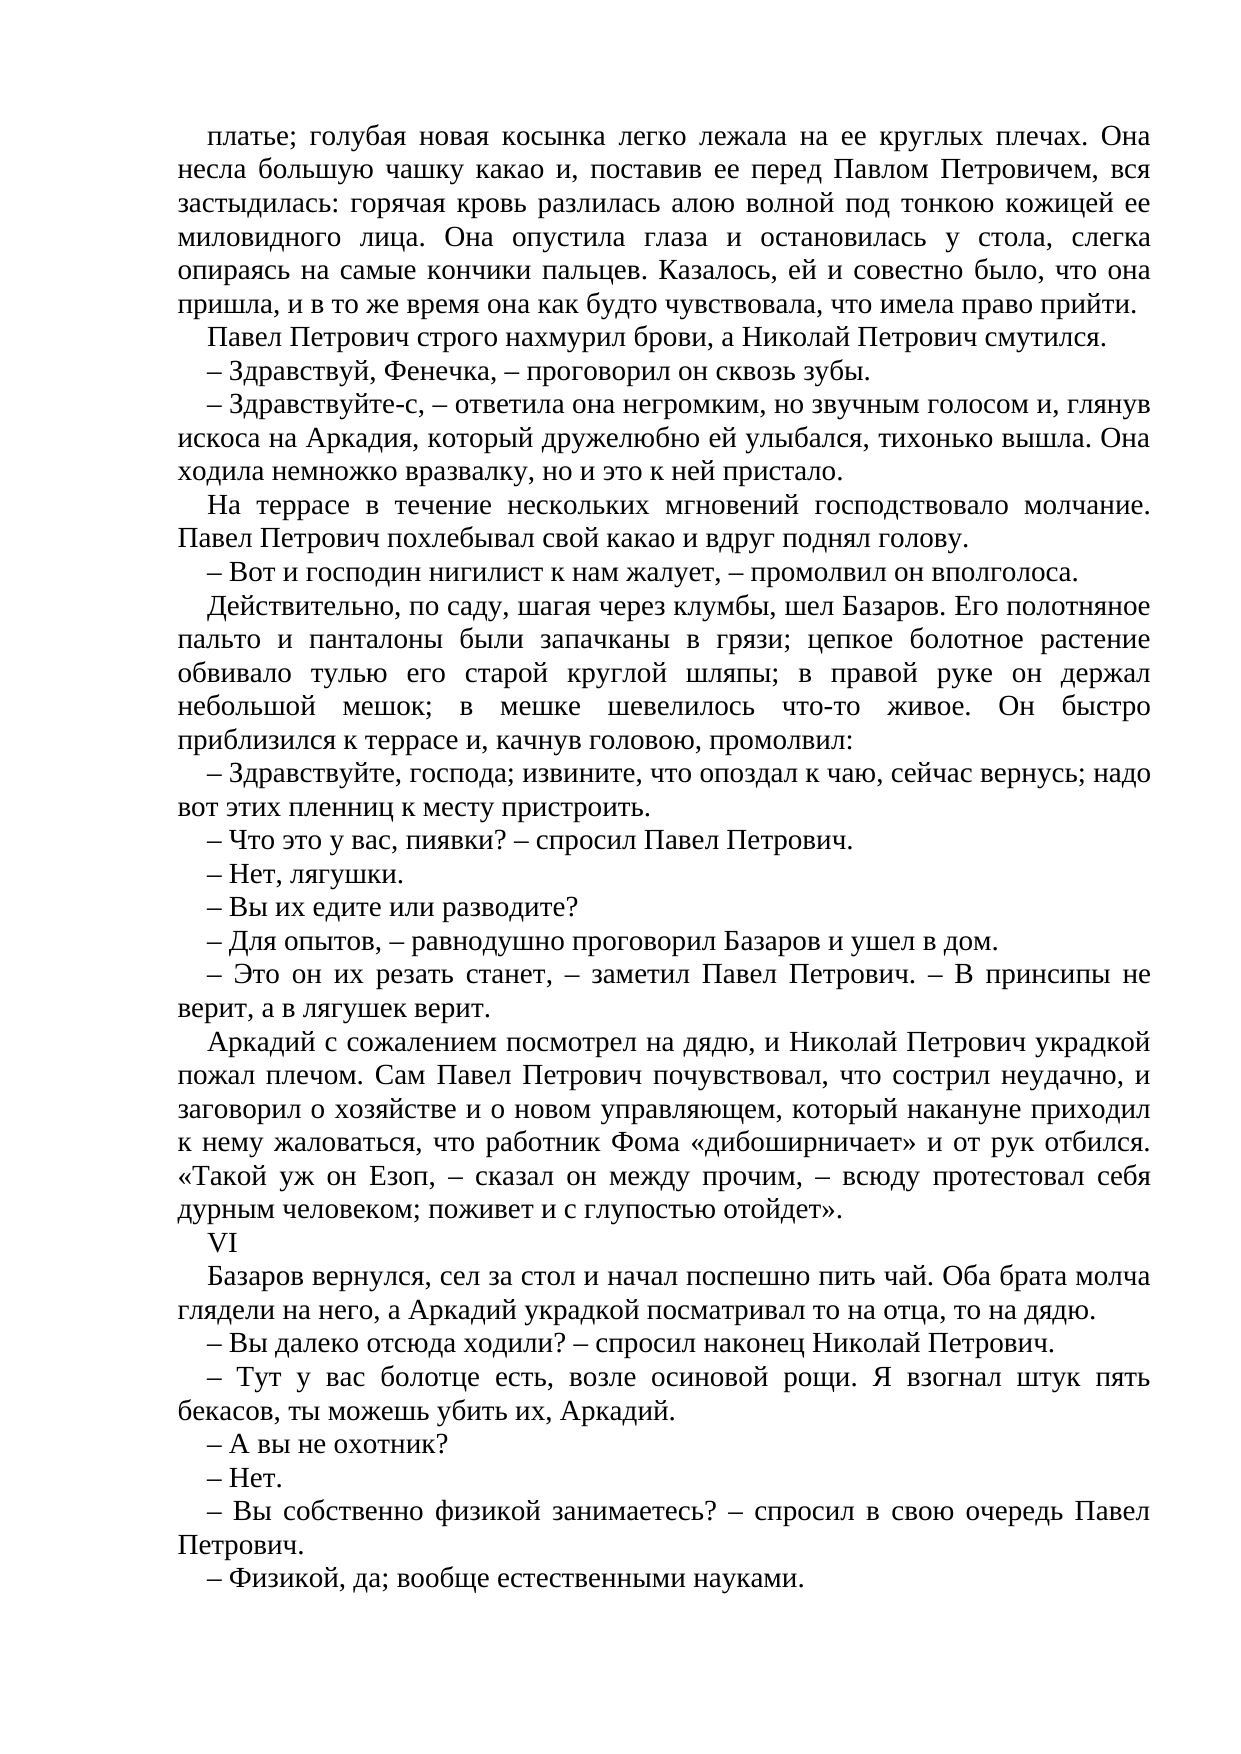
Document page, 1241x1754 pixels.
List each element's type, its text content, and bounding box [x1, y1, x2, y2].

text – Здравствуйте, господа; извините, что опоздал к чаю, сейчас вернусь; надо вот этих пленниц к месту пристроить. [177, 755, 1152, 822]
text – Тут у вас болотце есть, возле осиновой рощи. Я взогнал штук пять бекасов, ты можешь убить их, Аркадий. [177, 1359, 1152, 1426]
text – Для опытов, – равнодушно проговорил Базаров и ушел в дом. [177, 923, 1152, 957]
text – Нет, лягушки. [177, 856, 1152, 889]
text – Нет. [177, 1460, 1152, 1493]
text – Вы их едите или разводите? [177, 889, 1152, 923]
text – Вот и господин нигилист к нам жалует, – промолвил он вполголоса. [177, 554, 1152, 588]
text Базаров вернулся, сел за стол и начал поспешно пить чай. Оба брата молча глядели на него, а Аркадий украдкой посматривал то на отца, то на дядю. [177, 1258, 1152, 1326]
text – Вы собственно физикой занимаетесь? – спросил в свою очередь Павел Петрович. [177, 1493, 1152, 1560]
text – Здравствуй, Фенечка, – проговорил он сквозь зубы. [177, 353, 1152, 386]
text – Вы далеко отсюда ходили? – спросил наконец Николай Петрович. [177, 1326, 1152, 1359]
text – Физикой, да; вообще естественными науками. [177, 1560, 1152, 1594]
text – Что это у вас, пиявки? – спросил Павел Петрович. [177, 822, 1152, 856]
text На террасе в течение нескольких мгновений господствовало молчание. Павел Петрович похлебывал свой какао и вдруг поднял голову. [177, 487, 1152, 554]
text Действительно, по саду, шагая через клумбы, шел Базаров. Его полотняное пальто и панталоны были запачканы в грязи; цепкое болотное растение обвивало тулью его старой круглой шляпы; в правой руке он держал небольшой мешок; в мешке шевелилось что-то живое. Он быстро приблизился к террасе и, качнув головою, промолвил: [177, 588, 1152, 755]
text Павел Петрович строго нахмурил брови, а Николай Петрович смутился. [177, 319, 1152, 353]
text – Это он их резать станет, – заметил Павел Петрович. – В принсипы не верит, а в лягушек верит. [177, 957, 1152, 1024]
text – Здравствуйте-с, – ответила она негромким, но звучным голосом и, глянув искоса на Аркадия, который дружелюбно ей улыбался, тихонько вышла. Она ходила немножко вразвалку, но и это к ней пристало. [177, 386, 1152, 487]
text – А вы не охотник? [177, 1426, 1152, 1460]
text VI [177, 1225, 1152, 1258]
text Аркадий с сожалением посмотрел на дядю, и Николай Петрович украдкой пожал плечом. Сам Павел Петрович почувствовал, что сострил неудачно, и заговорил о хозяйстве и о новом управляющем, который накануне приходил к нему жаловаться, что работник Фома «дибоширничает» и от рук отбился. «Такой уж он Езоп, – сказал он между прочим, – всюду протестовал себя дурным человеком; поживет и с глупостью отойдет». [177, 1024, 1152, 1225]
text платье; голубая новая косынка легко лежала на ее круглых плечах. Она несла большую чашку какао и, поставив ее перед Павлом Петровичем, вся застыдилась: горячая кровь разлилась алою волной под тонкою кожицей ее миловидного лица. Она опустила глаза и остановилась у стола, слегка опираясь на самые кончики пальцев. Казалось, ей и совестно было, что она пришла, и в то же время она как будто чувствовала, что имела право прийти. [177, 118, 1152, 319]
